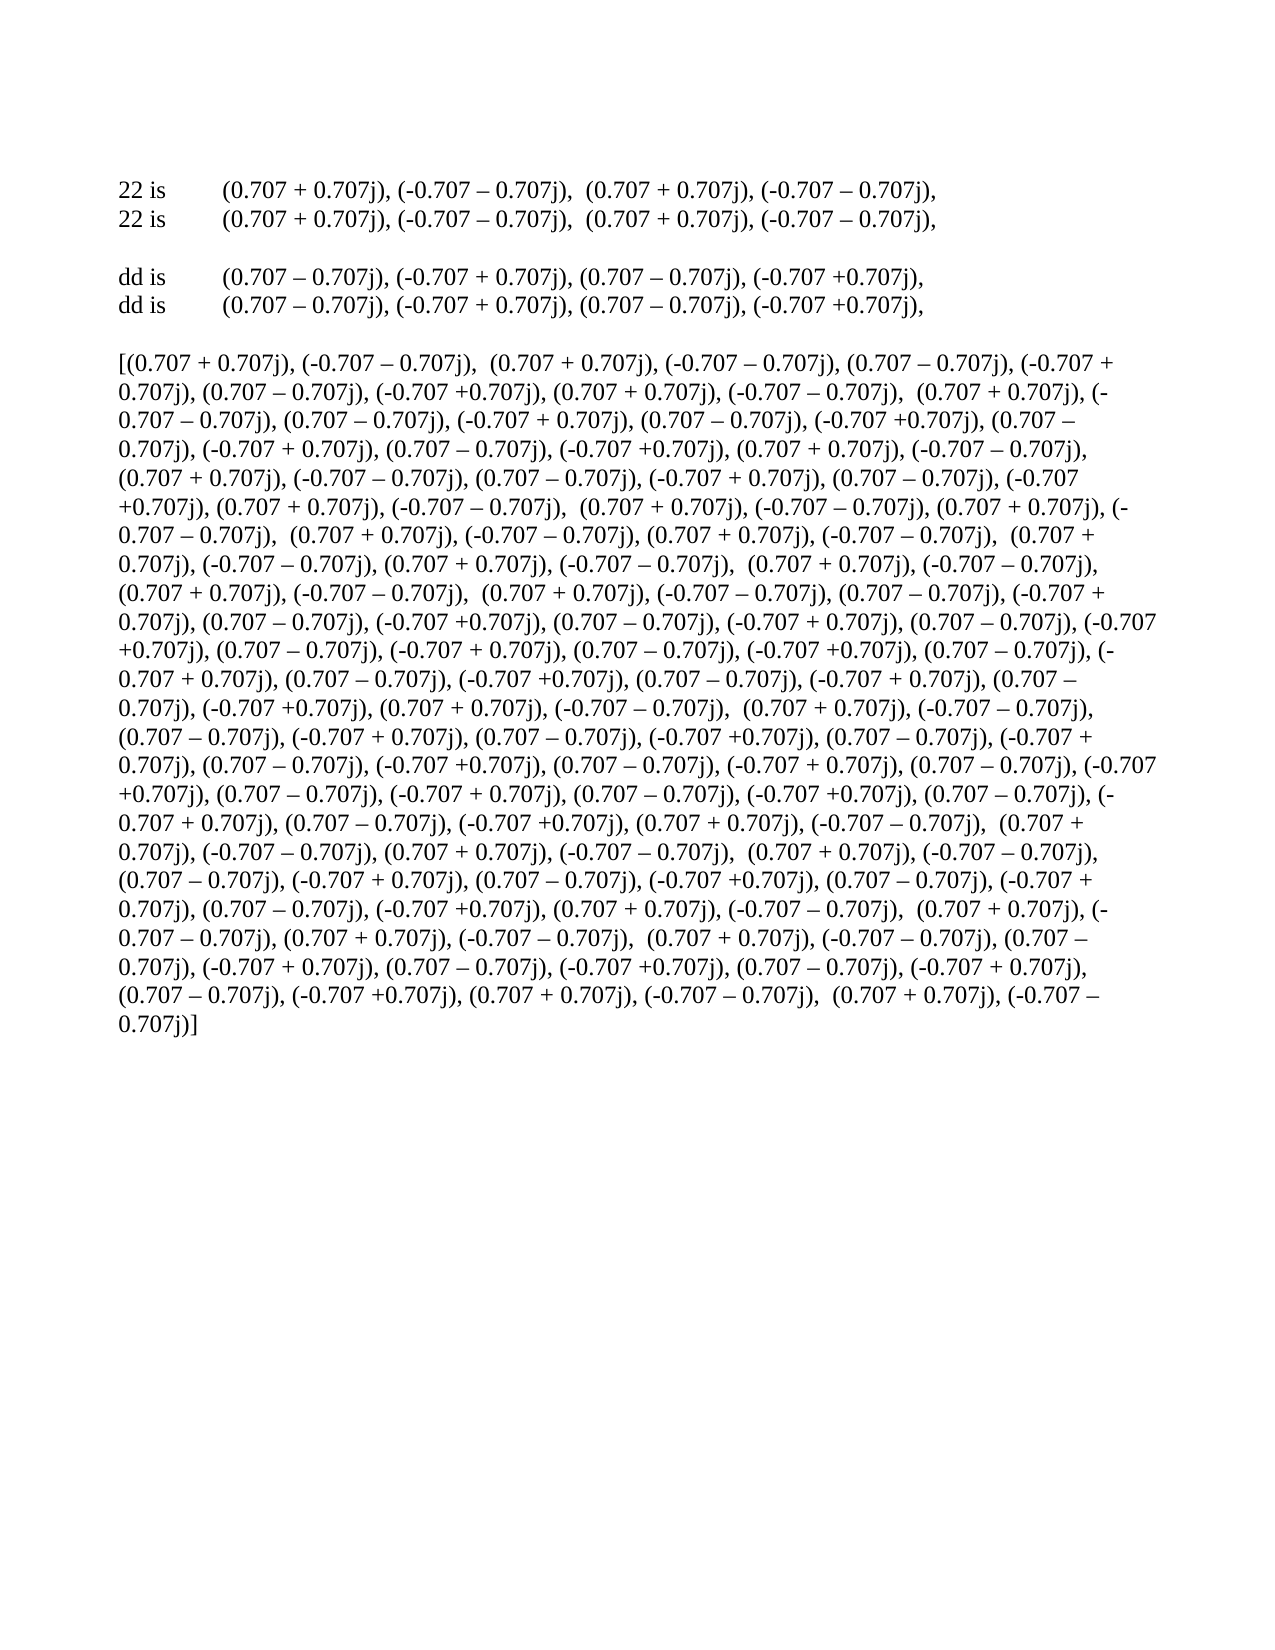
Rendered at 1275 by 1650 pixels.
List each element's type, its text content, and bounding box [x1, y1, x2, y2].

text 22 is (0.707 + 0.707j), (-0.707 – 0.707j), (0.707 + 0.707j), (-0.707 – 0.707j), dd is (0.707 – 0.707j), (-0.707 + 0.707j), (0.707 – 0.707j), (-0.707 +0.707j), dd is (0.707 – 0.707j), (-0.707 + 0.707j), (0.707 – 0.707j), (-0.707 +0.707j), [(0.707 + 0.707j), (-0.707 – 0.707j), (0.707 + 0.707j), (-0.707 – 0.707j), (0.707 – 0.707j), (-0.707 + 0.707j), (0.707 – 0.707j), (-0.707 +0.707j), (0.707 + 0.707j), (-0.707 – 0.707j), (0.707 + 0.707j), (-0.707 – 0.707j), (0.707 – 0.707j), (-0.707 + 0.707j), (0.707 – 0.707j), (-0.707 +0.707j), (0.707 – 0.707j), (-0.707 + 0.707j), (0.707 – 0.707j), (-0.707 +0.707j), (0.707 + 0.707j), (-0.707 – 0.707j), (0.707 + 0.707j), (-0.707 – 0.707j), (0.707 – 0.707j), (-0.707 + 0.707j), (0.707 – 0.707j), (-0.707 +0.707j), (0.707 + 0.707j), (-0.707 – 0.707j), (0.707 + 0.707j), (-0.707 – 0.707j), (0.707 + 0.707j), (-0.707 – 0.707j), (0.707 + 0.707j), (-0.707 – 0.707j), (0.707 + 0.707j), (-0.707 – 0.707j), (0.707 + 0.707j), (-0.707 – 0.707j), (0.707 + 0.707j), (-0.707 – 0.707j), (0.707 + 0.707j), (-0.707 – 0.707j), (0.707 + 0.707j), (-0.707 – 0.707j), (0.707 + 0.707j), (-0.707 – 0.707j), (0.707 – 0.707j), (-0.707 + 0.707j), (0.707 – 0.707j), (-0.707 +0.707j), (0.707 – 0.707j), (-0.707 + 0.707j), (0.707 – 0.707j), (-0.707 +0.707j), (0.707 – 0.707j), (-0.707 + 0.707j), (0.707 – 0.707j), (-0.707 +0.707j), (0.707 – 0.707j), (-0.707 + 0.707j), (0.707 – 0.707j), (-0.707 +0.707j), (0.707 – 0.707j), (-0.707 + 0.707j), (0.707 – 0.707j), (-0.707 +0.707j), (0.707 + 0.707j), (-0.707 – 0.707j), (0.707 + 0.707j), (-0.707 – 0.707j), (0.707 – 0.707j), (-0.707 + 0.707j), (0.707 – 0.707j), (-0.707 +0.707j), (0.707 – 0.707j), (-0.707 + 0.707j), (0.707 – 0.707j), (-0.707 +0.707j), (0.707 – 0.707j), (-0.707 + 0.707j), (0.707 – 0.707j), (-0.707 +0.707j), (0.707 – 0.707j), (-0.707 + 0.707j), (0.707 – 0.707j), (-0.707 +0.707j), (0.707 – 0.707j), (-0.707 + 0.707j), (0.707 – 0.707j), (-0.707 +0.707j), (0.707 + 0.707j), (-0.707 – 0.707j), (0.707 + 0.707j), (-0.707 – 0.707j), (0.707 + 0.707j), (-0.707 – 0.707j), (0.707 + 0.707j), (-0.707 – 0.707j), (0.707 – 0.707j), (-0.707 + 0.707j), (0.707 – 0.707j), (-0.707 +0.707j), (0.707 – 0.707j), (-0.707 + 0.707j), (0.707 – 0.707j), (-0.707 +0.707j), (0.707 + 0.707j), (-0.707 – 0.707j), (0.707 + 0.707j), (-0.707 – 0.707j), (0.707 + 0.707j), (-0.707 – 0.707j), (0.707 + 0.707j), (-0.707 – 0.707j), (0.707 – 0.707j), (-0.707 + 0.707j), (0.707 – 0.707j), (-0.707 +0.707j), (0.707 – 0.707j), (-0.707 + 0.707j), (0.707 – 0.707j), (-0.707 +0.707j), (0.707 + 0.707j), (-0.707 – 0.707j), (0.707 + 0.707j), (-0.707 – 0.707j)] [118, 204, 1157, 1038]
text 22 is (0.707 + 0.707j), (-0.707 – 0.707j), (0.707 + 0.707j), (-0.707 – 0.707j), [118, 176, 1157, 204]
